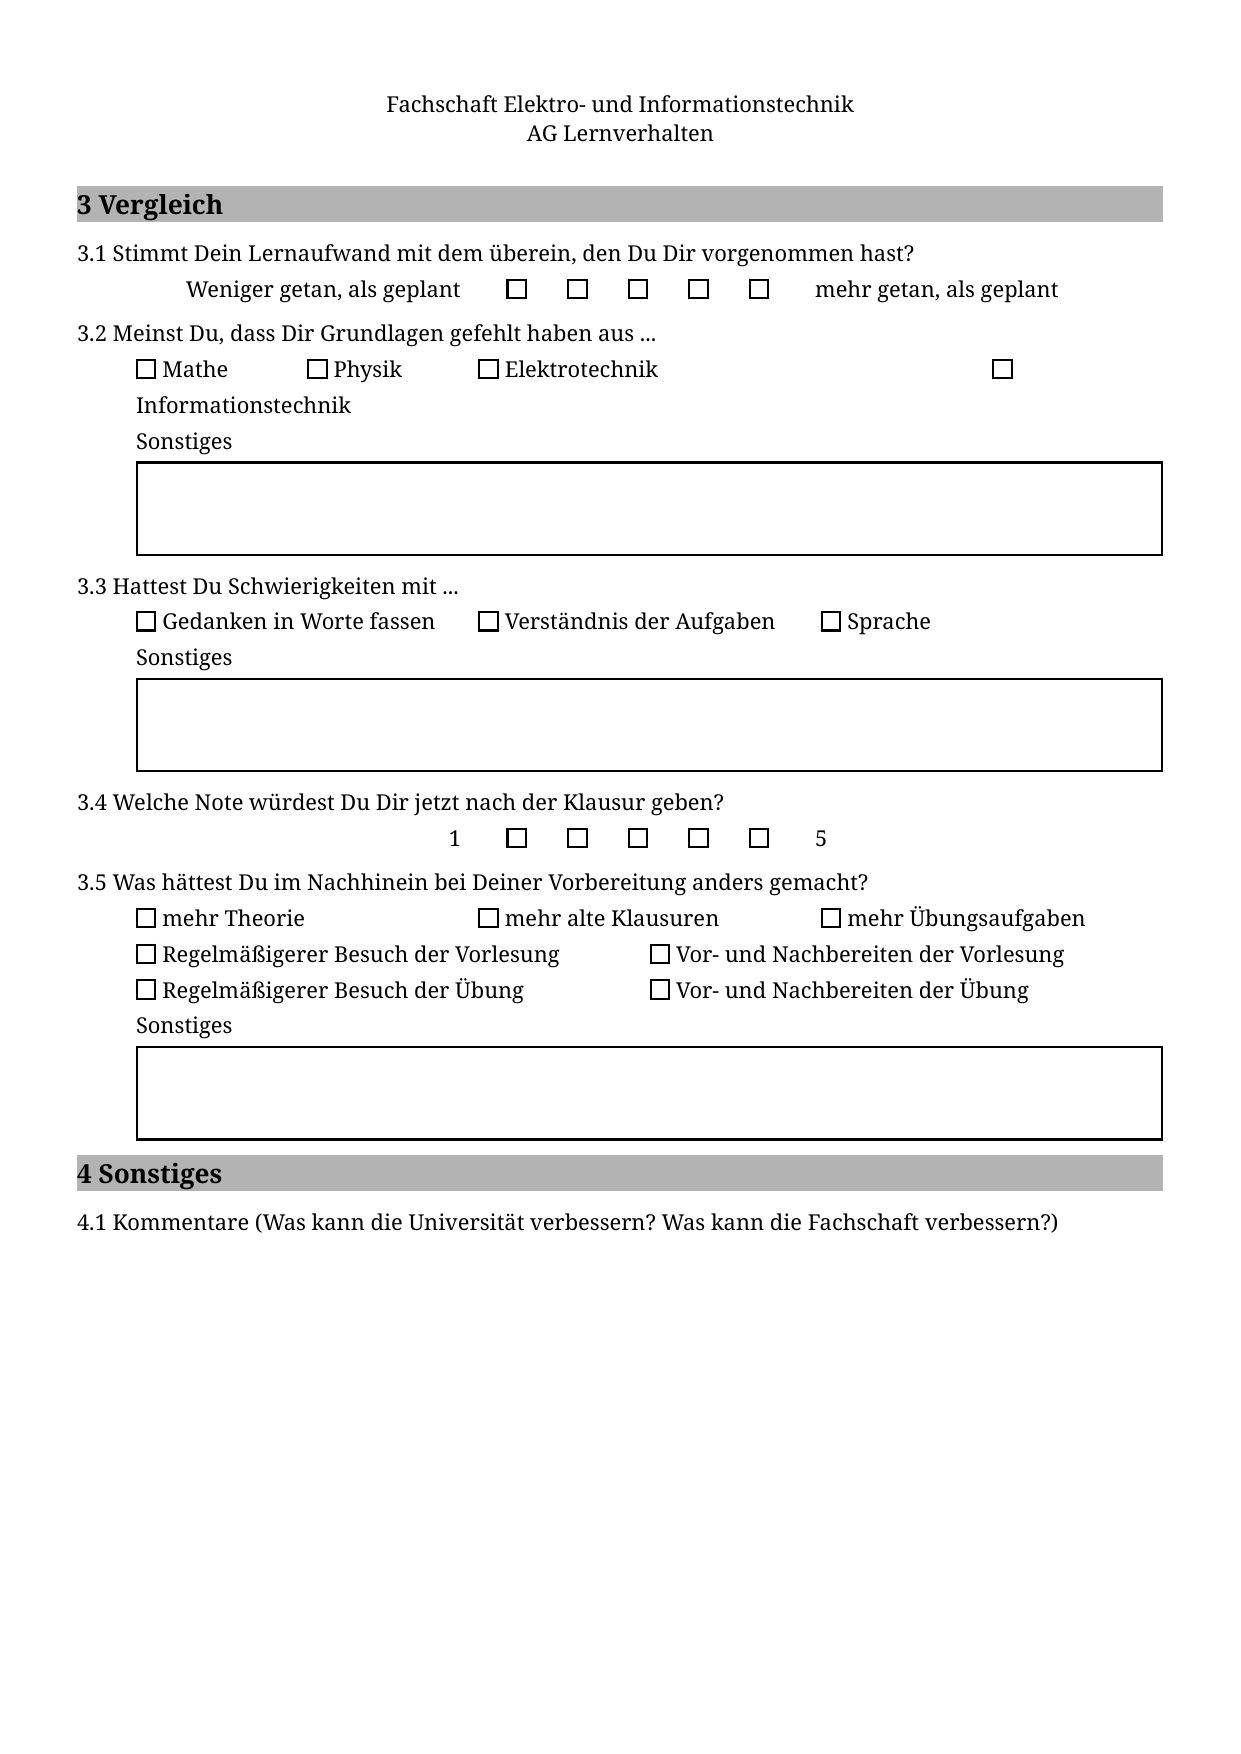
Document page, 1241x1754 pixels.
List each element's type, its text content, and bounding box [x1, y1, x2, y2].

text Regelmäßigerer Besuch der Vorlesung Vor- und Nachbereiten der Vorlesung [136, 939, 1163, 969]
text Sonstiges [136, 642, 1163, 672]
list Sonstiges [77, 1155, 1163, 1191]
text Sonstiges [136, 1010, 1163, 1040]
text Gedanken in Worte fassen Verständnis der Aufgaben Sprache [136, 606, 1163, 636]
list Hattest Du Schwierigkeiten mit ... [77, 571, 1163, 600]
list Welche Note würdest Du Dir jetzt nach der Klausur geben? [77, 787, 1163, 817]
text mehr Theorie mehr alte Klausuren mehr Übungsaufgaben [136, 903, 1163, 933]
list Vergleich [77, 186, 1163, 222]
text Sonstiges [136, 426, 1163, 455]
list Meinst Du, dass Dir Grundlagen gefehlt haben aus ... [77, 318, 1163, 348]
list Was hättest Du im Nachhinein bei Deiner Vorbereitung anders gemacht? [77, 867, 1163, 897]
text Mathe Physik Elektrotechnik Informationstechnik [136, 354, 1163, 420]
text Weniger getan, als geplant mehr getan, als geplant [136, 274, 1163, 304]
text Regelmäßigerer Besuch der Übung Vor- und Nachbereiten der Übung [136, 974, 1163, 1004]
text 1 5 [136, 823, 1163, 853]
list Stimmt Dein Lernaufwand mit dem überein, den Du Dir vorgenommen hast? [77, 238, 1163, 268]
list Kommentare (Was kann die Universität verbessern? Was kann die Fachschaft verbessern?) [77, 1207, 1163, 1237]
